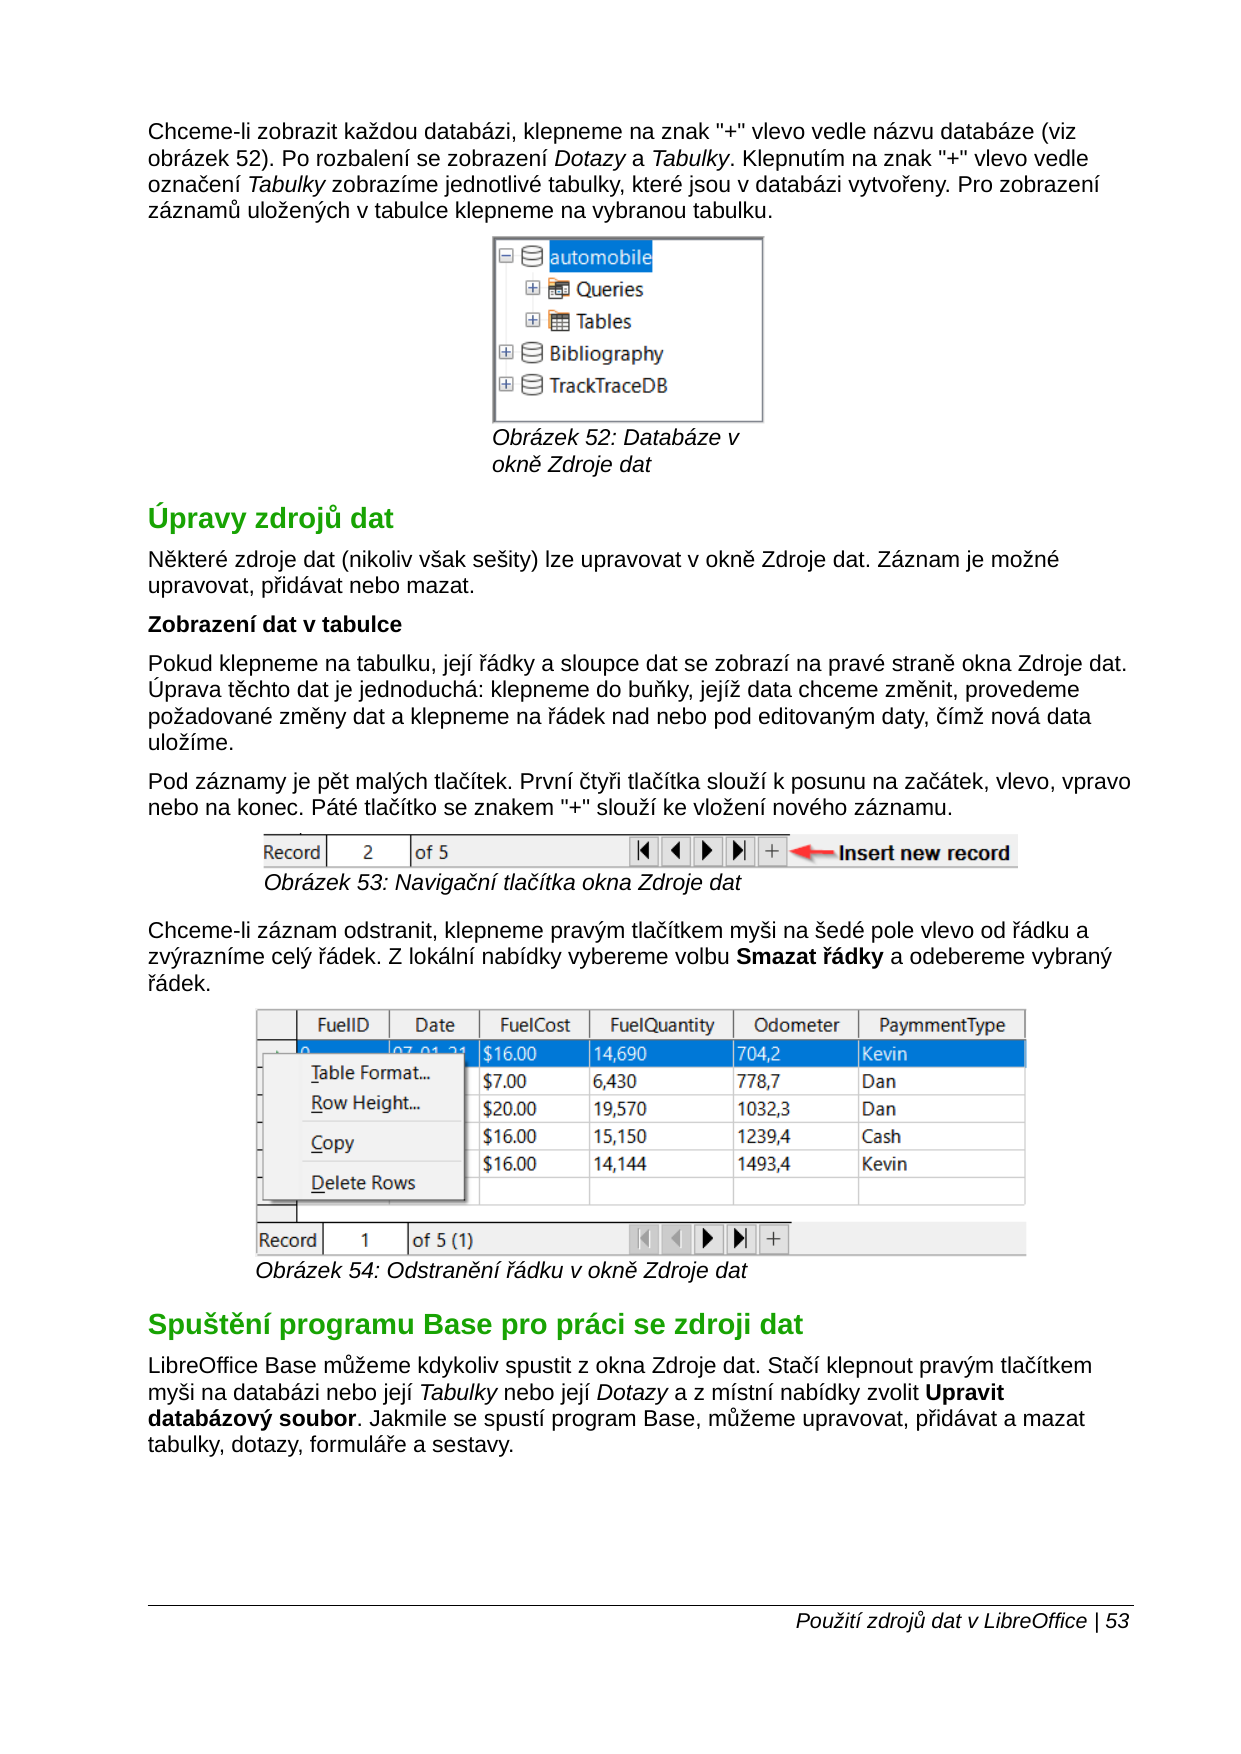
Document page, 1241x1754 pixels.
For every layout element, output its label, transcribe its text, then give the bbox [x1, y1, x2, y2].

text Obrázek 54: Odstranění řádku v okně Zdroje dat [255, 1257, 1026, 1283]
picture [491, 236, 765, 425]
text Pod záznamy je pět malých tlačítek. První čtyři tlačítka slouží k posunu na začátek, vlevo, vpravo nebo na konec. Páté tlačítko se znakem "+" slouží ke vložení nového záznamu. [148, 768, 1134, 821]
text Obrázek 53: Navigační tlačítka okna Zdroje dat [263, 869, 1018, 895]
text Chceme-li záznam odstranit, klepneme pravým tlačítkem myši na šedé pole vlevo od řádku a zvýrazníme celý řádek. Z lokální nabídky vybereme volbu Smazat řádky a odebereme vybraný řádek. [148, 917, 1134, 996]
text Zobrazení dat v tabulce [148, 611, 1134, 638]
subtitle Úpravy zdrojů dat [148, 501, 1134, 534]
picture [263, 833, 1018, 869]
text Chceme-li zobrazit každou databázi, klepneme na znak "+" vlevo vedle názvu databáze (viz obrázek 52). Po rozbalení se zobrazení Dotazy a Tabulky. Klepnutím na znak "+" vlevo vedle označení Tabulky zobrazíme jednotlivé tabulky, které jsou v databázi vytvořeny. Pro zobrazení záznamů uložených v tabulce klepneme na vybranou tabulku. [148, 118, 1134, 223]
text Některé zdroje dat (nikoliv však sešity) lze upravovat v okně Zdroje dat. Záznam je možné upravovat, přidávat nebo mazat. [148, 546, 1134, 599]
text LibreOffice Base můžeme kdykoliv spustit z okna Zdroje dat. Stačí klepnout pravým tlačítkem myši na databázi nebo její Tabulky nebo její Dotazy a z místní nabídky zvolit Upravit databázový soubor. Jakmile se spustí program Base, můžeme upravovat, přidávat a mazat tabulky, dotazy, formuláře a sestavy. [148, 1352, 1134, 1458]
subtitle Spuštění programu Base pro práci se zdroji dat [148, 1307, 1134, 1341]
text Obrázek 52: Databáze v okně Zdroje dat [492, 236, 790, 477]
picture [255, 1008, 1027, 1257]
text Pokud klepneme na tabulku, její řádky a sloupce dat se zobrazí na pravé straně okna Zdroje dat. Úprava těchto dat je jednoduchá: klepneme do buňky, jejíž data chceme změnit, provedeme požadované změny dat a klepneme na řádek nad nebo pod editovaným daty, čímž nová data uložíme. [148, 650, 1134, 756]
